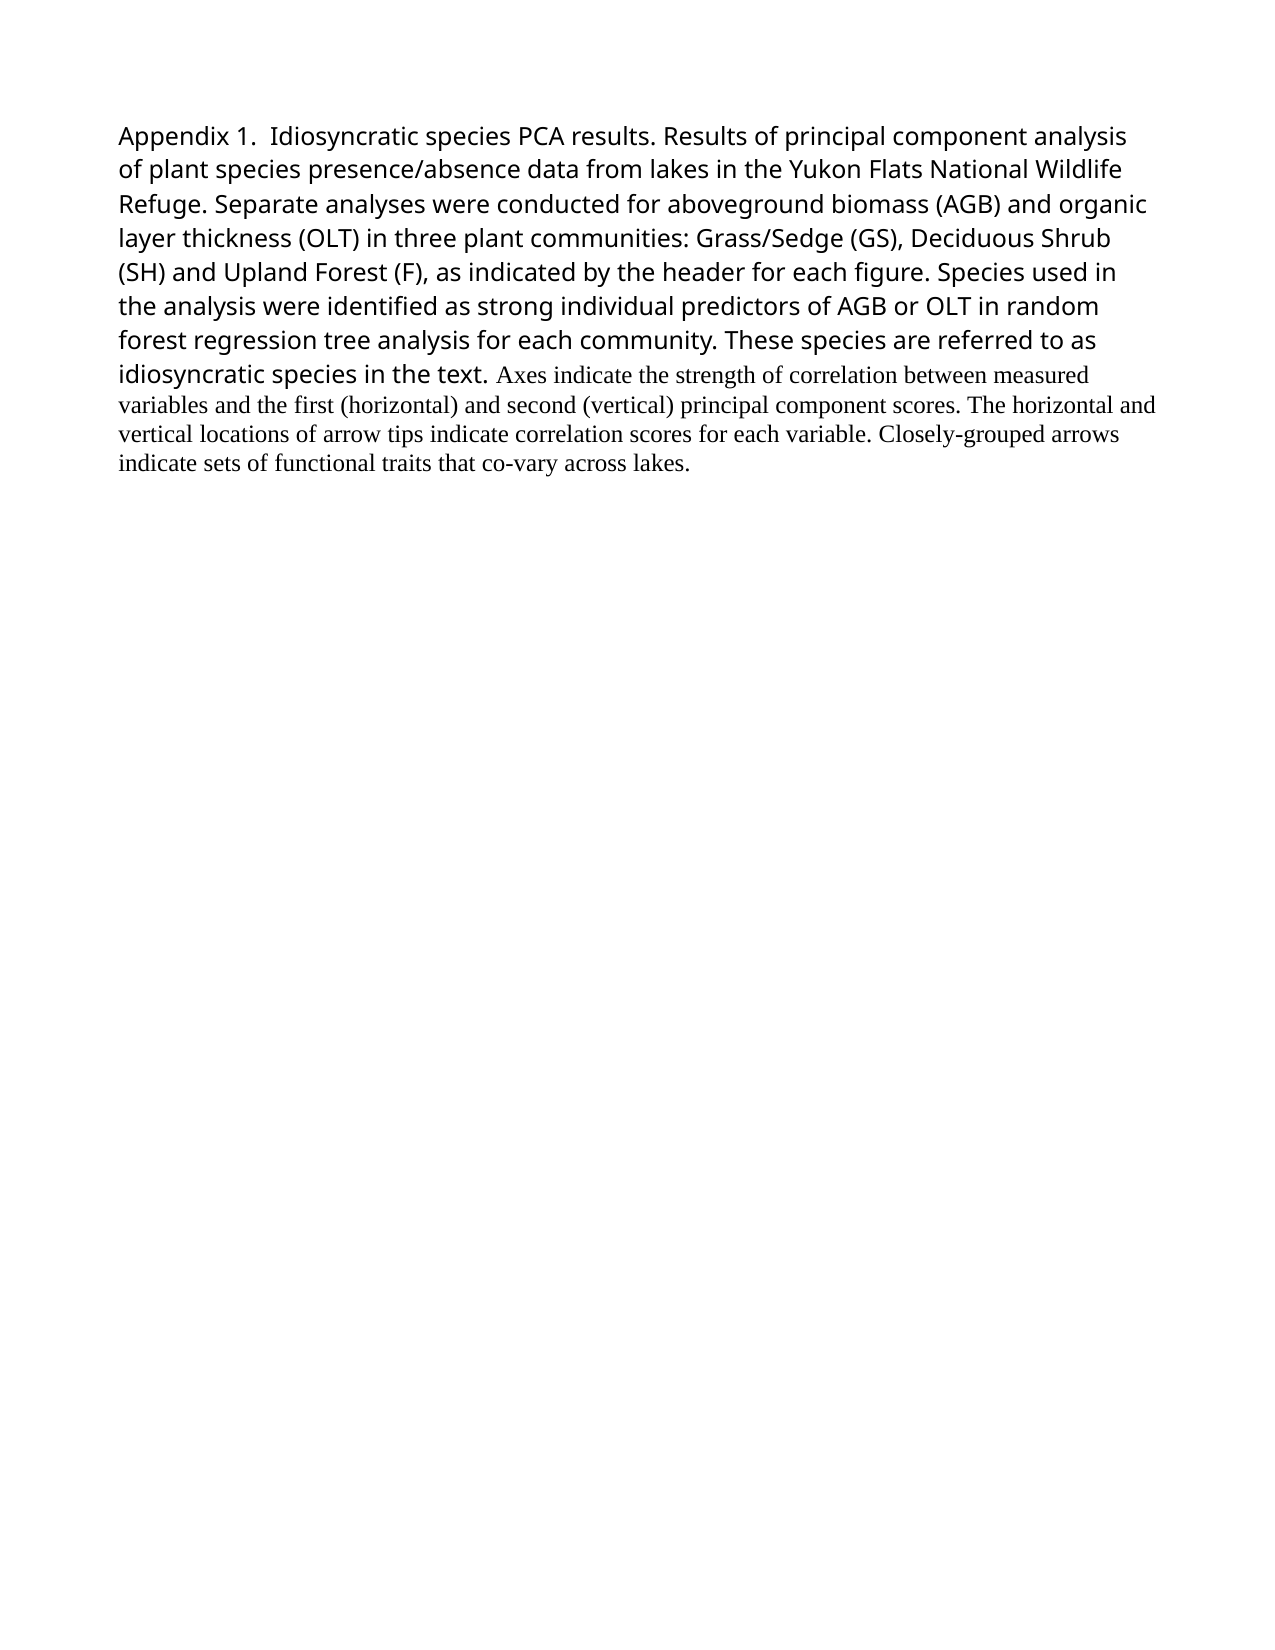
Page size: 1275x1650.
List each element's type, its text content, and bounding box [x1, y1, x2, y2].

text Appendix 1. Idiosyncratic species PCA results. Results of principal component analysis of plant species presence/absence data from lakes in the Yukon Flats National Wildlife Refuge. Separate analyses were conducted for aboveground biomass (AGB) and organic layer thickness (OLT) in three plant communities: Grass/Sedge (GS), Deciduous Shrub (SH) and Upland Forest (F), as indicated by the header for each figure. Species used in the analysis were identified as strong individual predictors of AGB or OLT in random forest regression tree analysis for each community. These species are referred to as idiosyncratic species in the text. Axes indicate the strength of correlation between measured variables and the first (horizontal) and second (vertical) principal component scores. The horizontal and vertical locations of arrow tips indicate correlation scores for each variable. Closely-grouped arrows indicate sets of functional traits that co-vary across lakes. [118, 118, 1157, 477]
